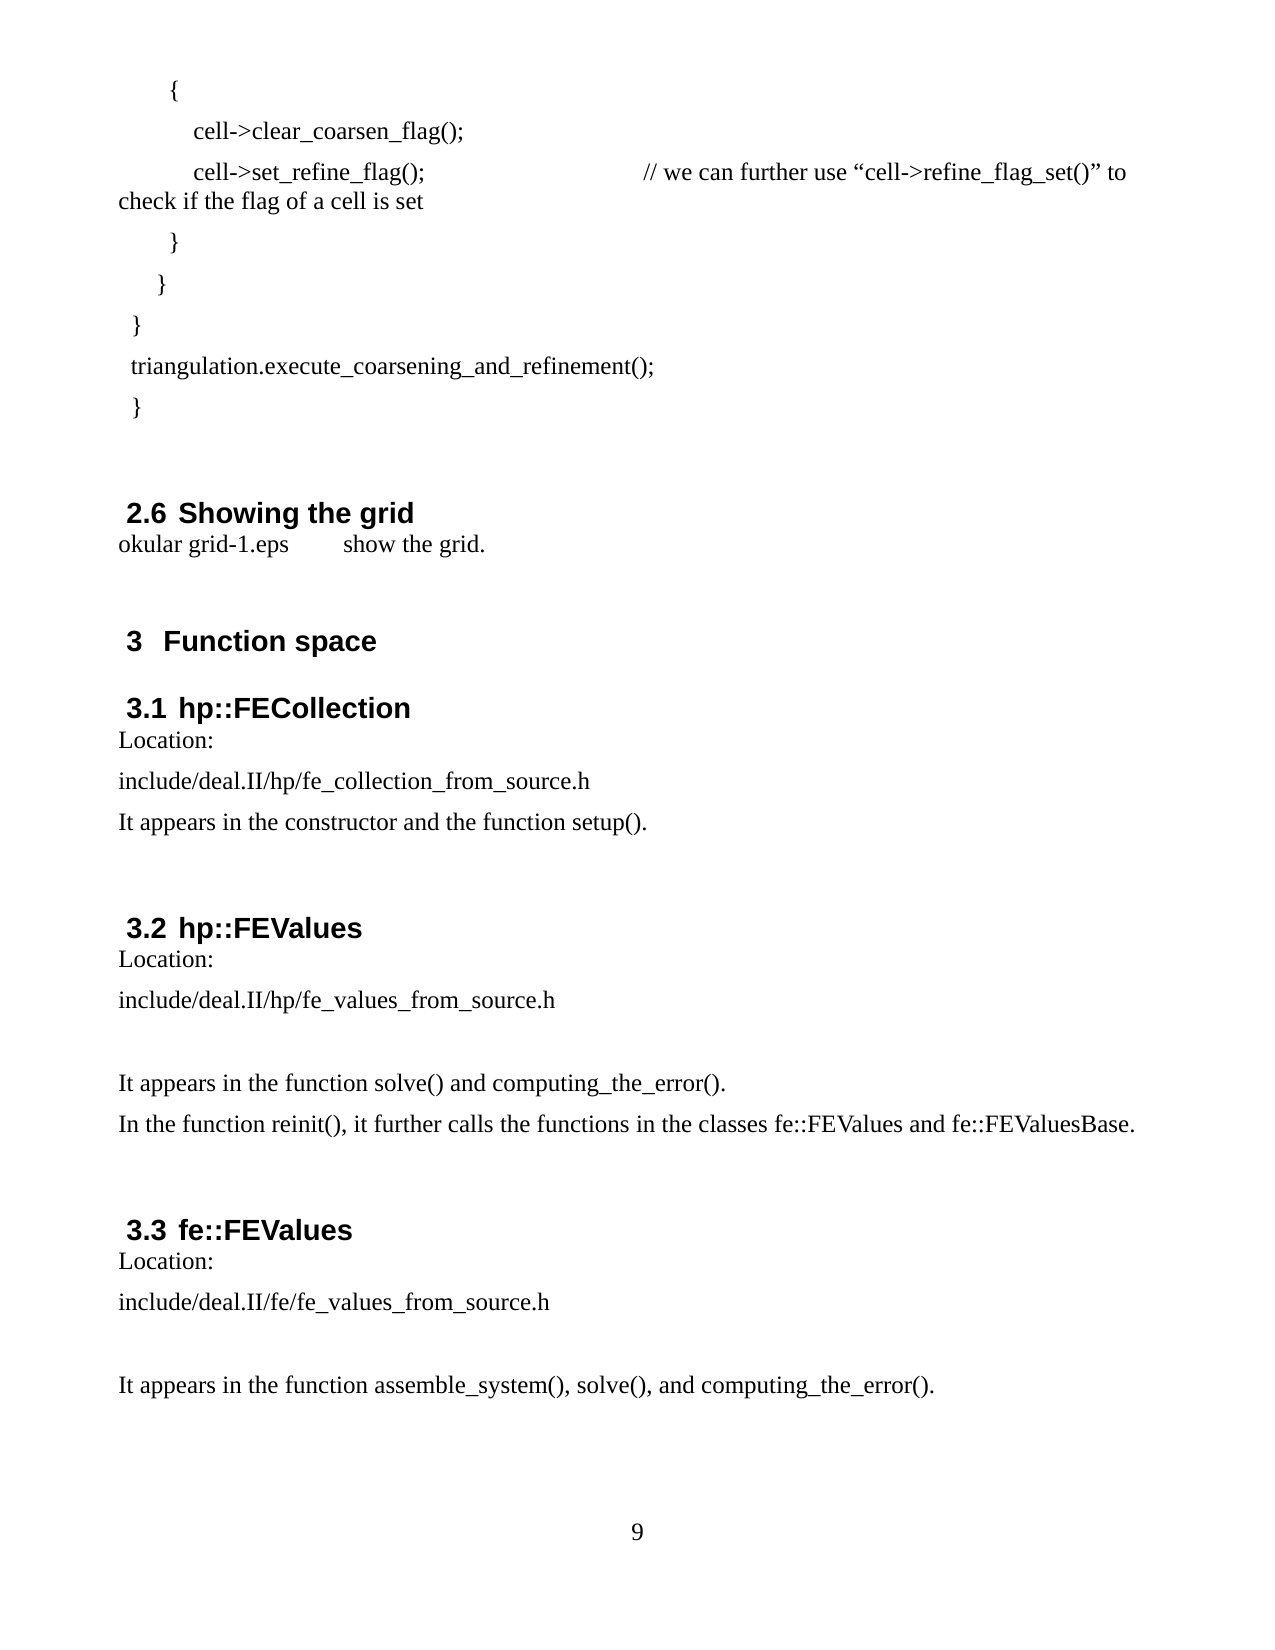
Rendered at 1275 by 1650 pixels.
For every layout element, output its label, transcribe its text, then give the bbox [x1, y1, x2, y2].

text include/deal.II/fe/fe_values_from_source.h [118, 1287, 1157, 1316]
text } [118, 310, 1157, 339]
text cell->clear_coarsen_flag(); [118, 116, 1157, 145]
text triangulation.execute_coarsening_and_refinement(); [118, 351, 1157, 380]
subtitle Function space [118, 624, 1157, 658]
text Location: [118, 725, 1157, 753]
subtitle fe::FEValues [118, 1212, 1157, 1246]
text In the function reinit(), it further calls the functions in the classes fe::FEValues and fe::FEValuesBase. [118, 1109, 1157, 1138]
text cell->set_refine_flag(); // we can further use “cell->refine_flag_set()” to check if the flag of a cell is set [118, 157, 1157, 215]
text } [118, 227, 1157, 256]
text It appears in the function solve() and computing_the_error(). [118, 1068, 1157, 1097]
subtitle Showing the grid [118, 496, 1157, 529]
subtitle hp::FEValues [118, 911, 1157, 944]
text It appears in the function assemble_system(), solve(), and computing_the_error(). [118, 1370, 1157, 1398]
text } [118, 269, 1157, 297]
text It appears in the constructor and the function setup(). [118, 807, 1157, 836]
text include/deal.II/hp/fe_collection_from_source.h [118, 766, 1157, 795]
text Location: [118, 944, 1157, 973]
text okular grid-1.eps show the grid. [118, 529, 1157, 558]
text Location: [118, 1246, 1157, 1275]
subtitle hp::FECollection [118, 691, 1157, 725]
text } [118, 392, 1157, 421]
text { [118, 75, 1157, 104]
text include/deal.II/hp/fe_values_from_source.h [118, 985, 1157, 1014]
